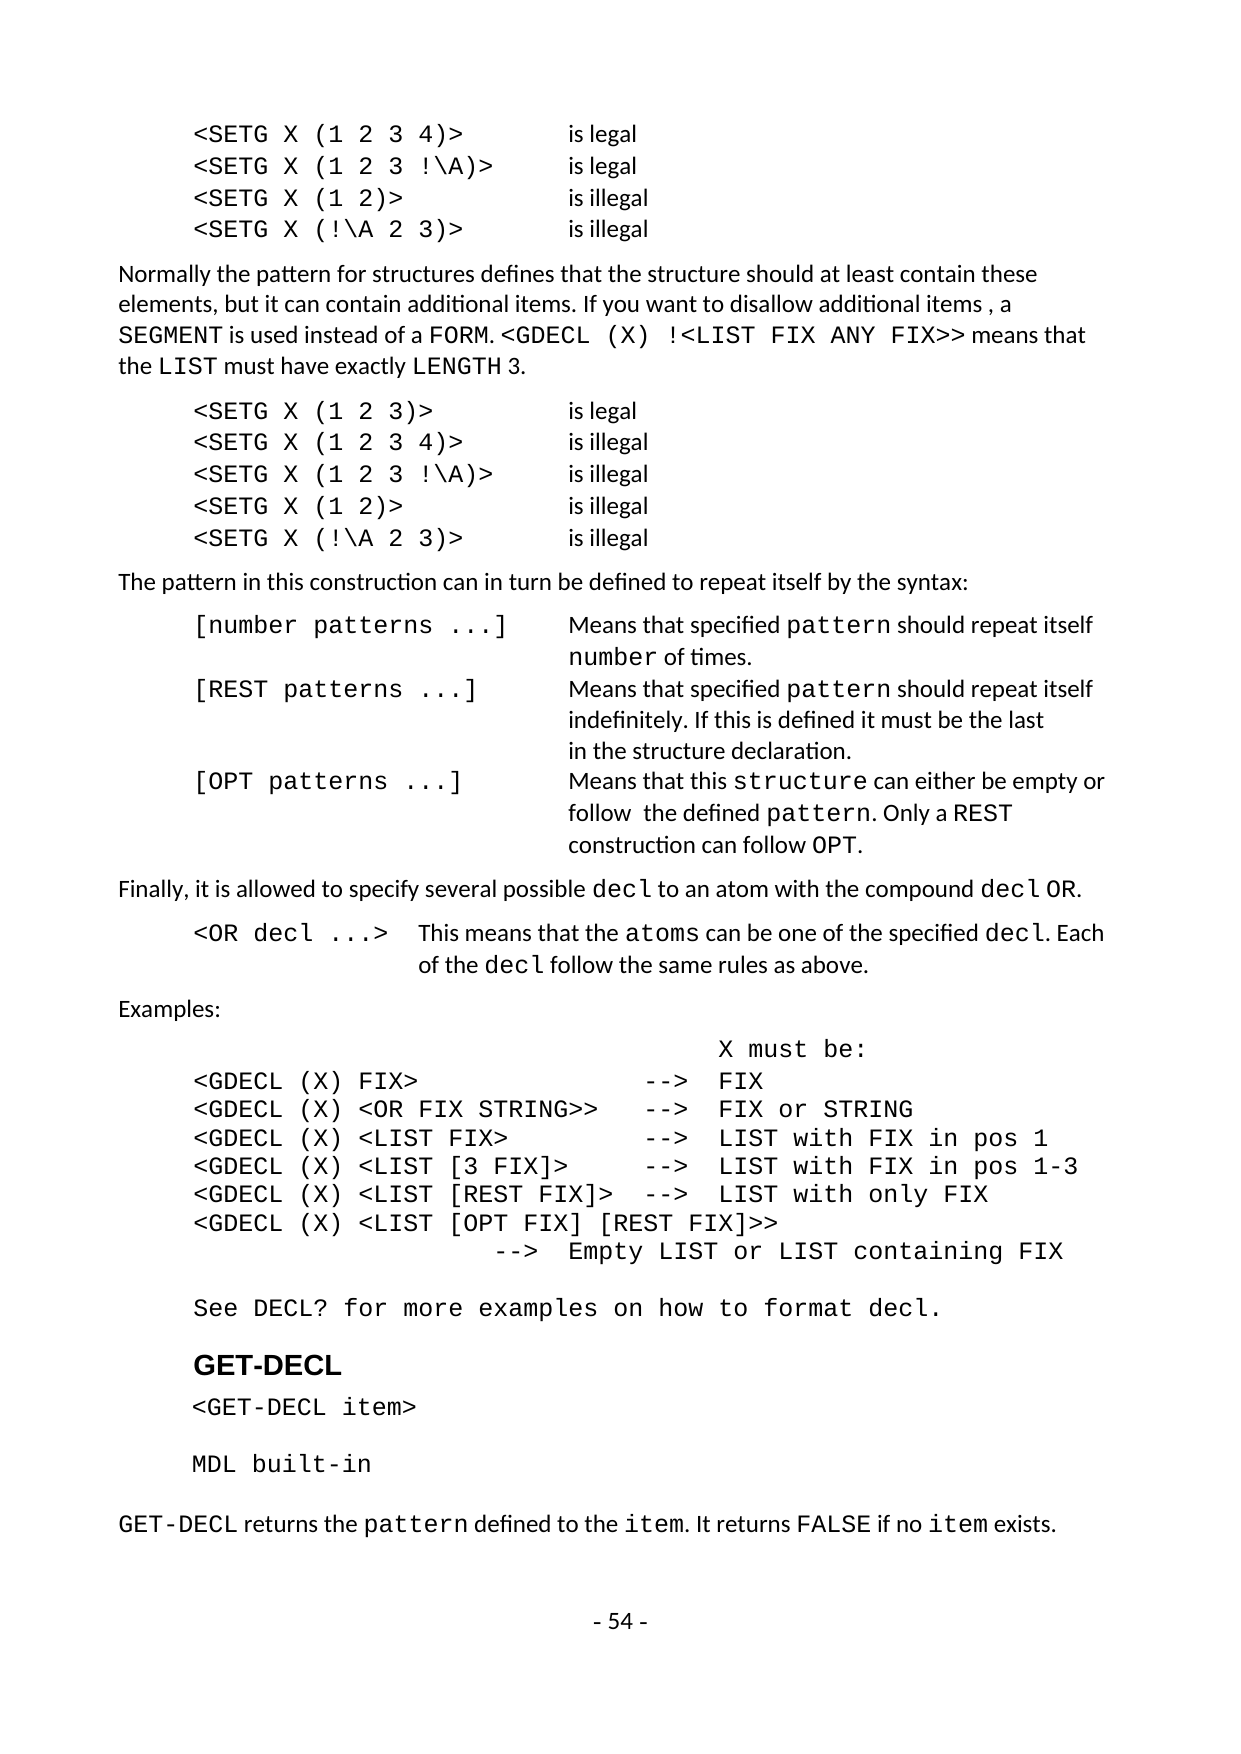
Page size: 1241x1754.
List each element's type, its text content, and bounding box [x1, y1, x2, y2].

text Finally, it is allowed to specify several possible decl to an atom with the compound decl OR. [118, 873, 1122, 905]
text GET-DECL returns the pattern defined to the item. It returns FALSE if no item exists. [118, 1508, 1122, 1539]
text X must be: <GDECL (X) FIX> --> FIX <GDECL (X) <OR FIX STRING>> --> FIX or STRING <GDECL (X) <LIST FIX> --> LIST with FIX in pos 1 <GDECL (X) <LIST [3 FIX]> --> LIST with FIX in pos 1-3 <GDECL (X) <LIST [REST FIX]> --> LIST with only FIX <GDECL (X) <LIST [OPT FIX] [REST FIX]>> --> Empty LIST or LIST containing FIX See DECL? for more examples on how to format decl. [118, 1037, 1122, 1323]
text Normally the pattern for structures defines that the structure should at least contain these elements, but it can contain additional items. If you want to disallow additional items , a SEGMENT is used instead of a FORM. <GDECL (X) !<LIST FIX ANY FIX>> means that the LIST must have exactly LENGTH 3. [118, 258, 1122, 382]
text MDL built-in [192, 1451, 1122, 1479]
text [number patterns ...] Means that specified pattern should repeat itself number of times. [REST patterns ...] Means that specified pattern should repeat itself indefinitely. If this is defined it must be the last in the structure declaration. [OPT patterns ...] Means that this structure can either be empty or follow the defined pattern. Only a REST construction can follow OPT. [118, 609, 1122, 861]
text Examples: [118, 994, 1122, 1024]
text <OR decl ...> This means that the atoms can be one of the specified decl. Each of the decl follow the same rules as above. [118, 918, 1122, 981]
text <GET-DECL item> [192, 1394, 1122, 1423]
text <SETG X (1 2 3)> is legal <SETG X (1 2 3 4)> is illegal <SETG X (1 2 3 !\A)> is illegal <SETG X (1 2)> is illegal <SETG X (!\A 2 3)> is illegal [118, 395, 1122, 554]
text The pattern in this construction can in turn be defined to repeat itself by the syntax: [118, 566, 1122, 597]
text <SETG X (1 2 3 4)> is legal <SETG X (1 2 3 !\A)> is legal <SETG X (1 2)> is illegal <SETG X (!\A 2 3)> is illegal [118, 118, 1122, 245]
subtitle GET-DECL [118, 1348, 1122, 1382]
